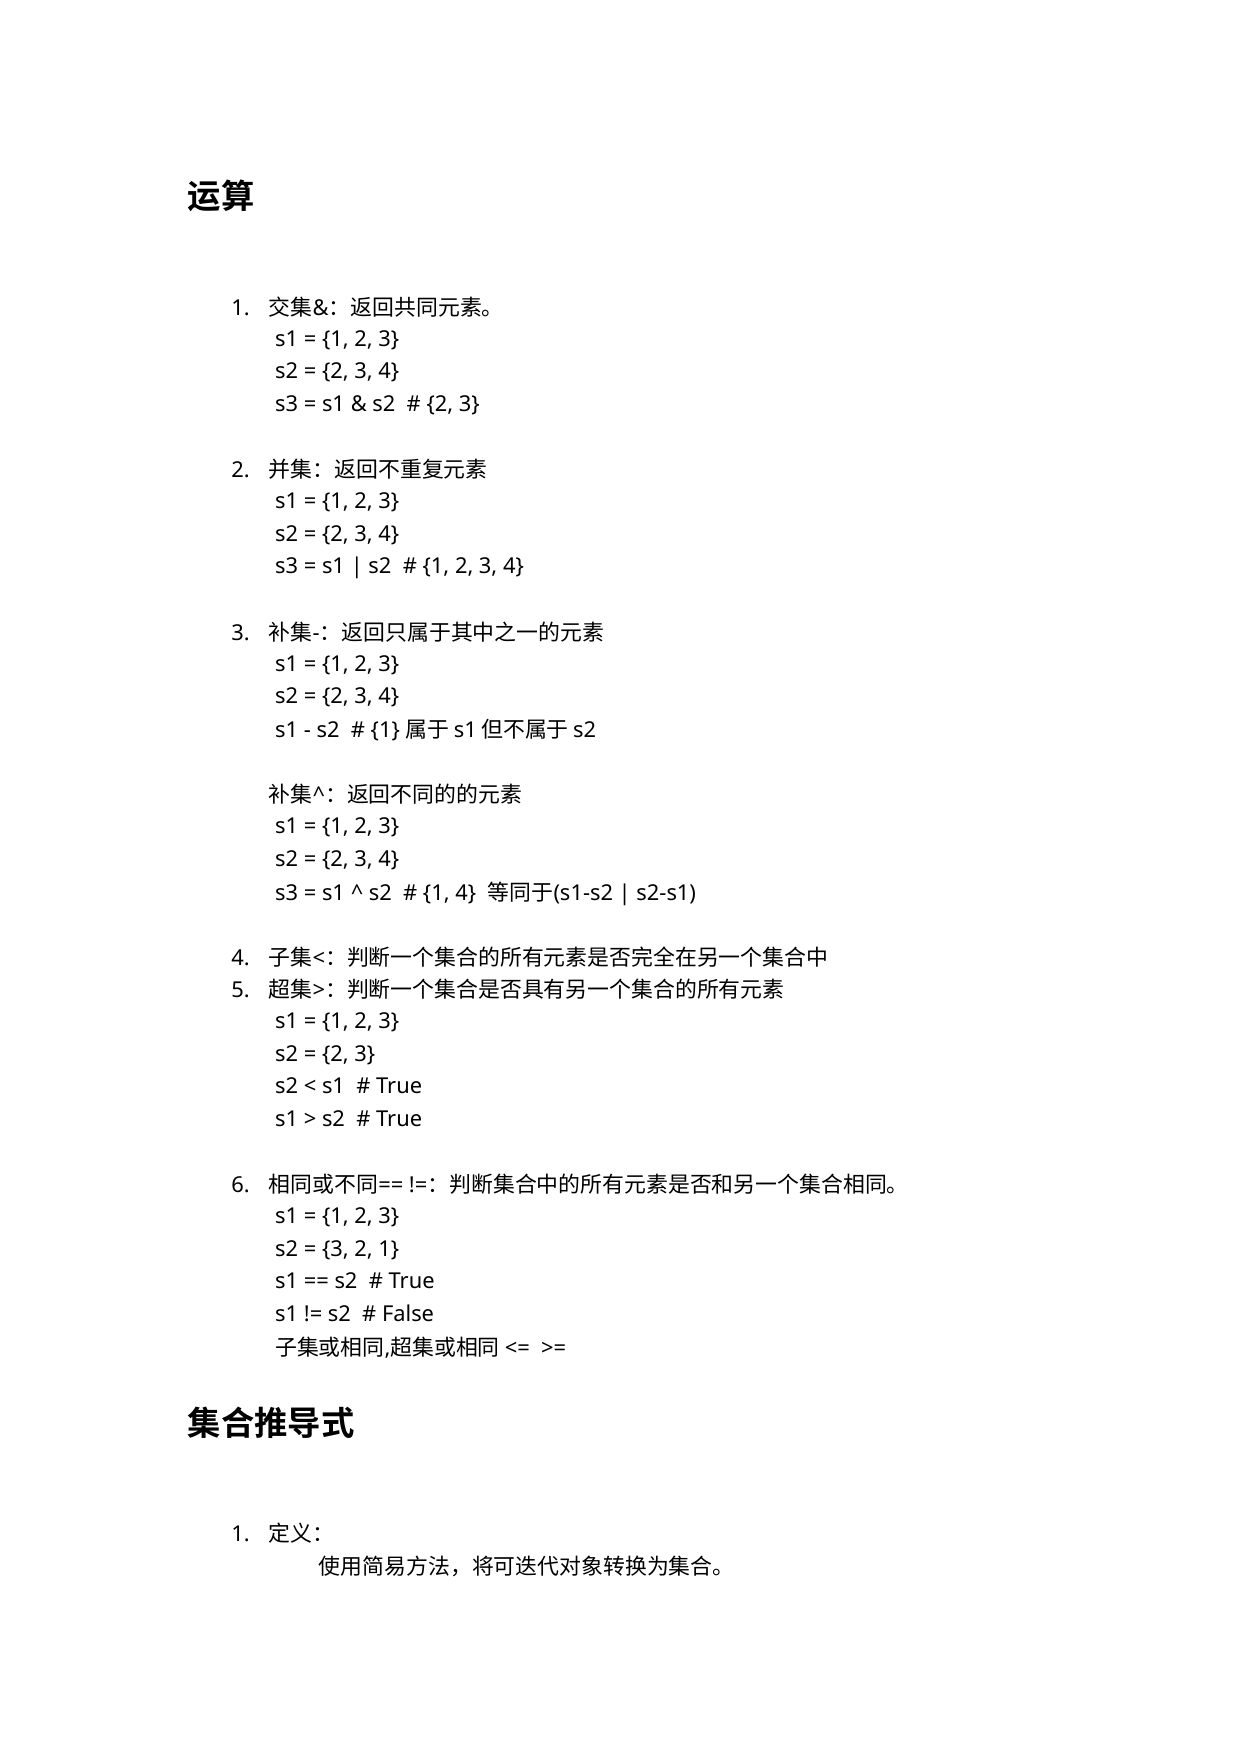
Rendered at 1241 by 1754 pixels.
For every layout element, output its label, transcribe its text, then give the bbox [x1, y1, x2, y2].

list 并集：返回不重复元素 [231, 452, 1053, 484]
text s1 != s2 # False [187, 1297, 1053, 1329]
text 使用简易方法，将可迭代对象转换为集合。 [275, 1548, 1053, 1581]
text s2 = {2, 3, 4} [231, 354, 1053, 387]
text s2 = {2, 3, 4} [187, 842, 1053, 874]
text s1 == s2 # True [187, 1264, 1053, 1297]
text s1 = {1, 2, 3} [187, 647, 1053, 679]
text s1 > s2 # True [187, 1102, 1053, 1134]
text s1 = {1, 2, 3} [187, 1004, 1053, 1037]
list 相同或不同== !=：判断集合中的所有元素是否和另一个集合相同。 [231, 1167, 1053, 1199]
text s3 = s1 & s2 # {2, 3} [187, 387, 1053, 419]
list 补集^：返回不同的的元素 [269, 777, 1053, 809]
list 定义： [231, 1516, 1053, 1548]
text s2 = {2, 3, 4} [187, 679, 1053, 712]
list 补集-：返回只属于其中之一的元素 [231, 614, 1053, 647]
text s1 = {1, 2, 3} [187, 809, 1053, 842]
text s2 < s1 # True [187, 1069, 1053, 1102]
text s1 = {1, 2, 3} [231, 484, 1053, 517]
text s3 = s1 ^ s2 # {1, 4} 等同于(s1-s2 | s2-s1) [187, 874, 1053, 907]
text s1 - s2 # {1} 属于s1但不属于s2 [187, 712, 1053, 744]
text s1 = {1, 2, 3} [187, 1199, 1053, 1232]
text s1 = {1, 2, 3} [231, 322, 1053, 354]
text 子集或相同,超集或相同 <= >= [231, 1329, 1053, 1362]
text s2 = {3, 2, 1} [187, 1232, 1053, 1264]
list 交集&：返回共同元素。 [231, 289, 1053, 322]
text s3 = s1 | s2 # {1, 2, 3, 4} [187, 549, 1053, 582]
list 子集<：判断一个集合的所有元素是否完全在另一个集合中 [231, 939, 1053, 972]
subtitle 集合推导式 [187, 1389, 1053, 1454]
list 超集>：判断一个集合是否具有另一个集合的所有元素 [231, 972, 1053, 1004]
subtitle 运算 [187, 162, 1053, 227]
text s2 = {2, 3, 4} [187, 517, 1053, 549]
text s2 = {2, 3} [187, 1037, 1053, 1069]
